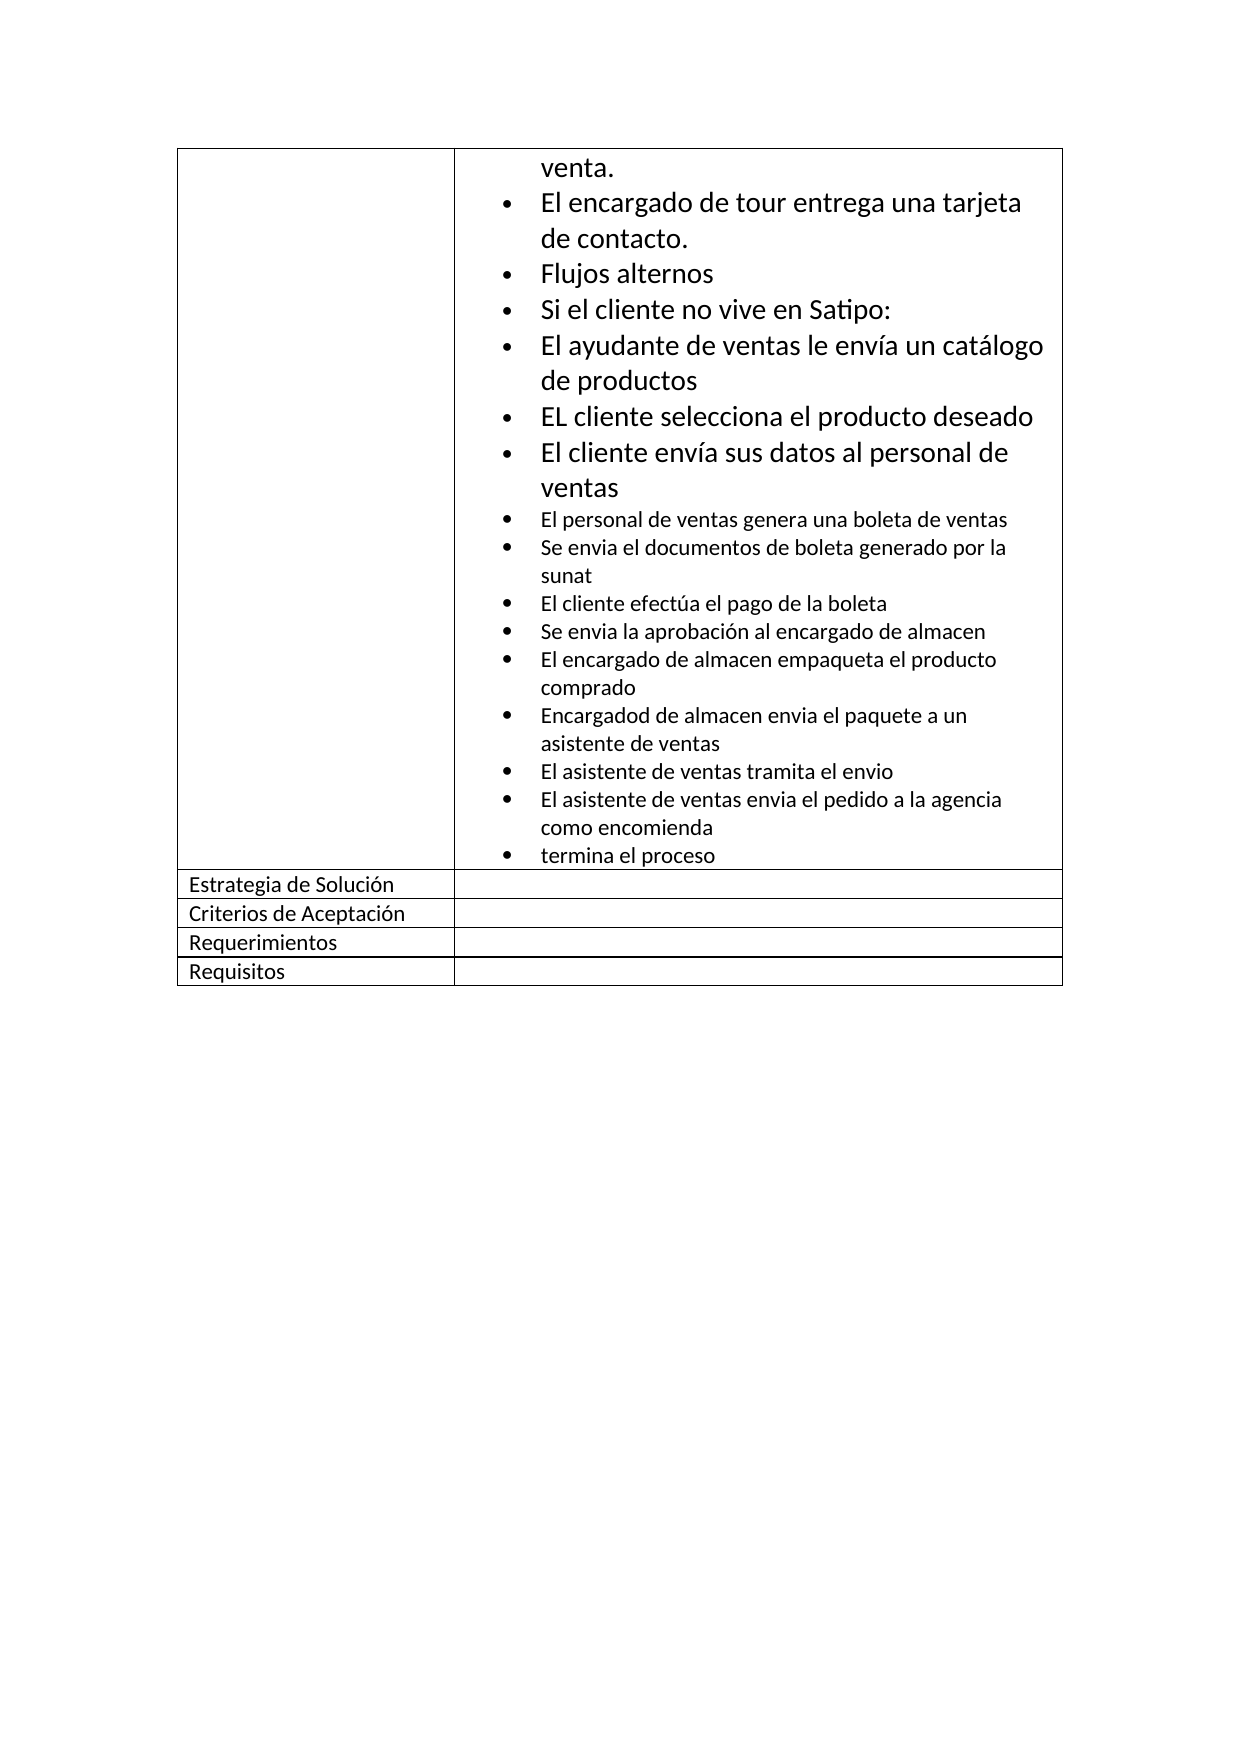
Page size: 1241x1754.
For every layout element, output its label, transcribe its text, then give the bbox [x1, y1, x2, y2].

table_cell [178, 149, 454, 869]
table_cell [455, 928, 1062, 956]
table_cell Requerimientos [178, 928, 454, 956]
table_cell [455, 958, 1062, 985]
table_cell Criterios de Aceptación [178, 899, 454, 927]
table_cell Estrategia de Solución [178, 870, 454, 898]
table_cell [455, 870, 1062, 898]
table_cell Requisitos [178, 958, 454, 985]
table_cell El Gerente de ventas realiza una publicación en las redes sociales. El cliente se pone en contacto con los asistentes de ventas El cliente solicita una visita al vivero. El asistente de ventas establece el horario para la visita al vivero El asistente de ventas genera una solicitud de visita al área de exposición. El Encargado de exposición realiza el tour El Encargado de exposición hace el tour El encargado Le menciona los precios El cliente toma una decisión si efectuará la compra, de lo contrario el tour continuo El cliente procede a hacer la compra El encargado de caja genera una boleta de venta. El encargado de tour entrega una tarjeta de contacto. Flujos alternos Si el cliente no vive en Satipo: El ayudante de ventas le envía un catálogo de productos EL cliente selecciona el producto deseado El cliente envía sus datos al personal de ventas El personal de ventas genera una boleta de ventas Se envia el documentos de boleta generado por la sunat El cliente efectúa el pago de la boleta Se envia la aprobación al encargado de almacen El encargado de almacen empaqueta el producto comprado Encargadod de almacen envia el paquete a un asistente de ventas El asistente de ventas tramita el envio El asistente de ventas envia el pedido a la agencia como encomienda termina el proceso [455, 149, 1062, 869]
table_cell [455, 899, 1062, 927]
